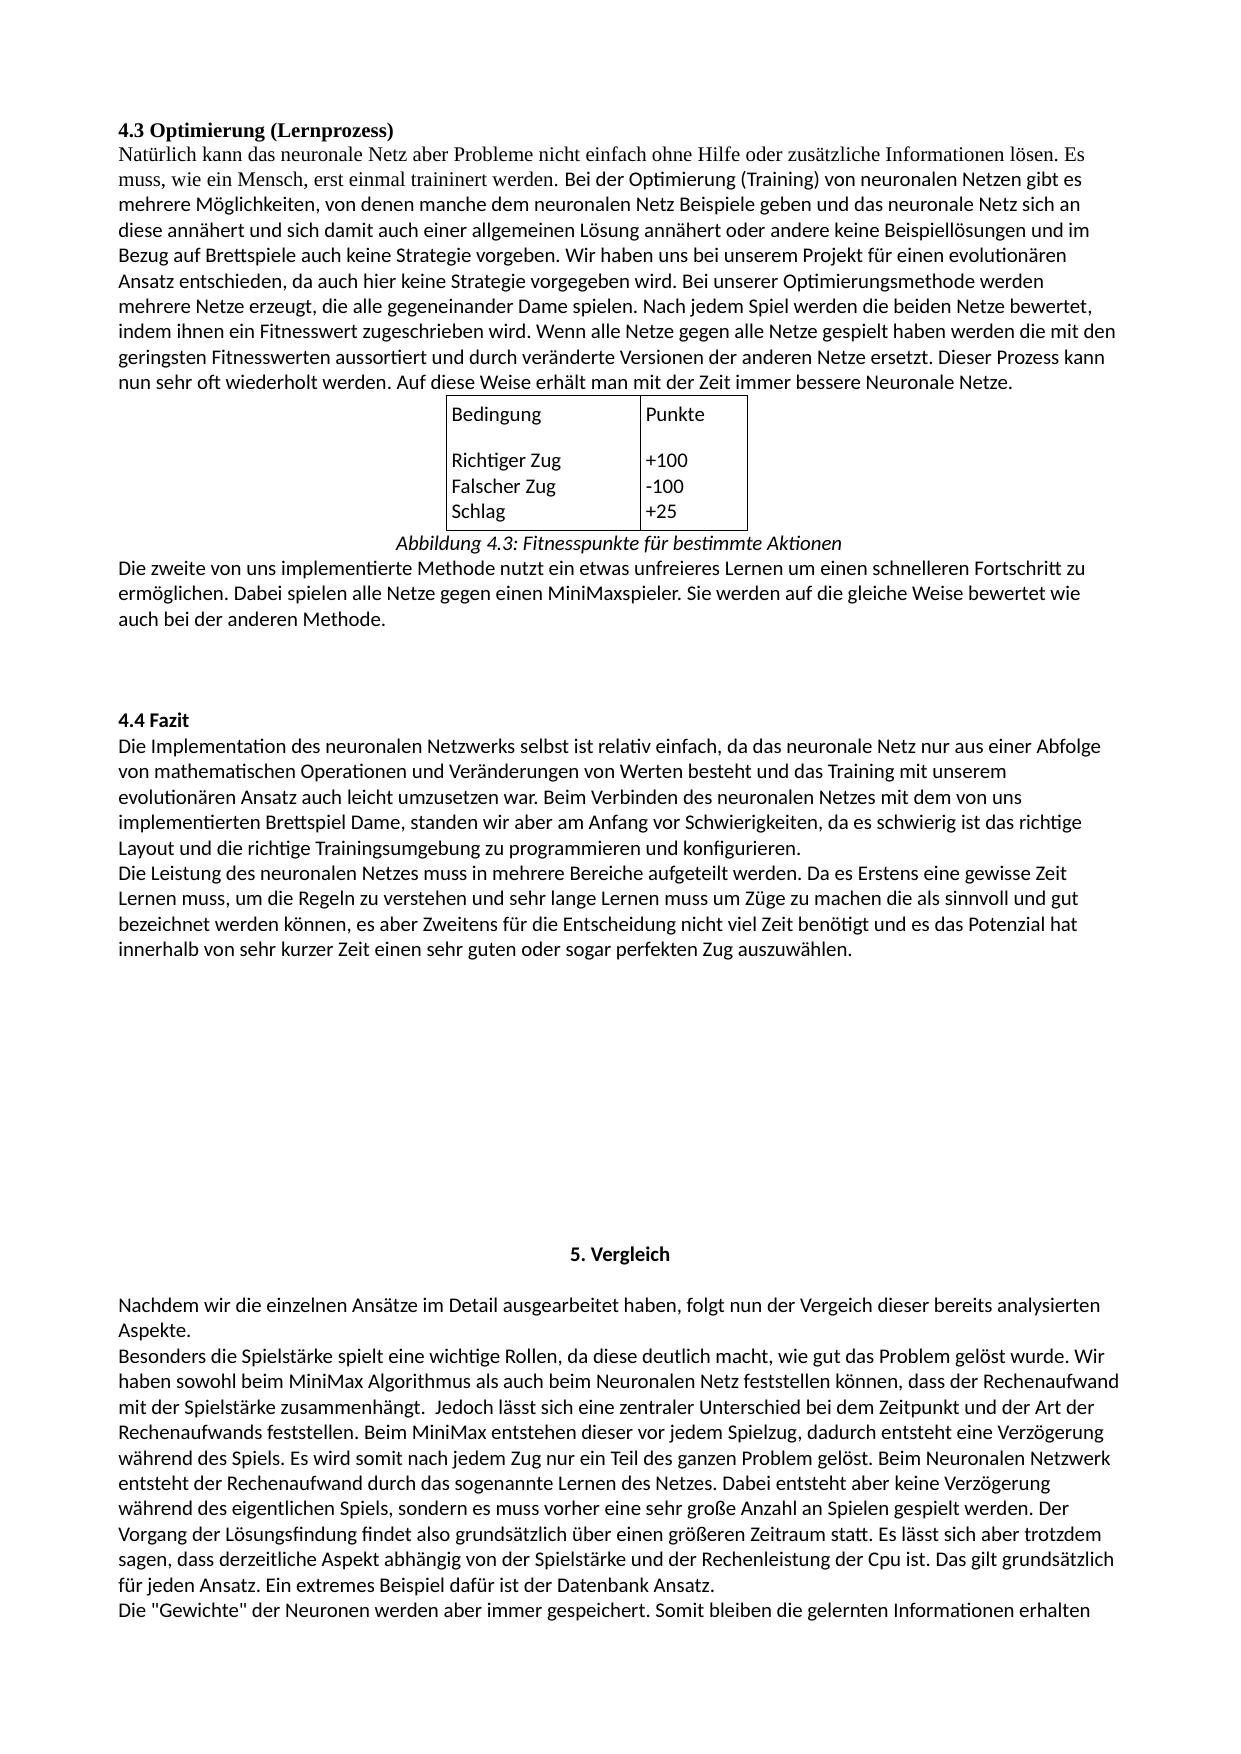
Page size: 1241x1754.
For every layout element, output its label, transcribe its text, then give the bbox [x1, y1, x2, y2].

table_header Bedingung [447, 396, 640, 442]
text 4.3 Optimierung (Lernprozess) [118, 118, 1122, 142]
text 5. Vergleich [118, 1241, 1122, 1267]
text Abbildung 4.3: Fitnesspunkte für bestimmte Aktionen [118, 530, 1122, 555]
text 4.4 Fazit [118, 708, 1122, 733]
text Natürlich kann das neuronale Netz aber Probleme nicht einfach ohne Hilfe oder zusätzliche Informationen lösen. Es muss, wie ein Mensch, erst einmal traininert werden. Bei der Optimierung (Training) von neuronalen Netzen gibt es mehrere Möglichkeiten, von denen manche dem neuronalen Netz Beispiele geben und das neuronale Netz sich an diese annähert und sich damit auch einer allgemeinen Lösung annähert oder andere keine Beispiellösungen und im Bezug auf Brettspiele auch keine Strategie vorgeben. Wir haben uns bei unserem Projekt für einen evolutionären Ansatz entschieden, da auch hier keine Strategie vorgegeben wird. Bei unserer Optimierungsmethode werden mehrere Netze erzeugt, die alle gegeneinander Dame spielen. Nach jedem Spiel werden die beiden Netze bewertet, indem ihnen ein Fitnesswert zugeschrieben wird. Wenn alle Netze gegen alle Netze gespielt haben werden die mit den geringsten Fitnesswerten aussortiert und durch veränderte Versionen der anderen Netze ersetzt. Dieser Prozess kann nun sehr oft wiederholt werden. Auf diese Weise erhält man mit der Zeit immer bessere Neuronale Netze. [118, 142, 1122, 395]
table_header Punkte [641, 396, 747, 442]
text Die "Gewichte" der Neuronen werden aber immer gespeichert. Somit bleiben die gelernten Informationen erhalten [118, 1597, 1122, 1623]
text Nachdem wir die einzelnen Ansätze im Detail ausgearbeitet haben, folgt nun der Vergeich dieser bereits analysierten Aspekte. [118, 1267, 1122, 1343]
text Die Leistung des neuronalen Netzes muss in mehrere Bereiche aufgeteilt werden. Da es Erstens eine gewisse Zeit Lernen muss, um die Regeln zu verstehen und sehr lange Lernen muss um Züge zu machen die als sinnvoll und gut bezeichnet werden können, es aber Zweitens für die Entscheidung nicht viel Zeit benötigt und es das Potenzial hat innerhalb von sehr kurzer Zeit einen sehr guten oder sogar perfekten Zug auszuwählen. [118, 860, 1122, 962]
table_cell Richtiger Zug Falscher Zug Schlag [447, 442, 640, 529]
text Die zweite von uns implementierte Methode nutzt ein etwas unfreieres Lernen um einen schnelleren Fortschritt zu ermöglichen. Dabei spielen alle Netze gegen einen MiniMaxspieler. Sie werden auf die gleiche Weise bewertet wie auch bei der anderen Methode. [118, 555, 1122, 631]
text Die Implementation des neuronalen Netzwerks selbst ist relativ einfach, da das neuronale Netz nur aus einer Abfolge von mathematischen Operationen und Veränderungen von Werten besteht und das Training mit unserem evolutionären Ansatz auch leicht umzusetzen war. Beim Verbinden des neuronalen Netzes mit dem von uns implementierten Brettspiel Dame, standen wir aber am Anfang vor Schwierigkeiten, da es schwierig ist das richtige Layout und die richtige Trainingsumgebung zu programmieren und konfigurieren. [118, 733, 1122, 860]
table_cell +100 -100 +25 [641, 442, 747, 529]
text Besonders die Spielstärke spielt eine wichtige Rollen, da diese deutlich macht, wie gut das Problem gelöst wurde. Wir haben sowohl beim MiniMax Algorithmus als auch beim Neuronalen Netz feststellen können, dass der Rechenaufwand mit der Spielstärke zusammenhängt. Jedoch lässt sich eine zentraler Unterschied bei dem Zeitpunkt und der Art der Rechenaufwands feststellen. Beim MiniMax entstehen dieser vor jedem Spielzug, dadurch entsteht eine Verzögerung während des Spiels. Es wird somit nach jedem Zug nur ein Teil des ganzen Problem gelöst. Beim Neuronalen Netzwerk entsteht der Rechenaufwand durch das sogenannte Lernen des Netzes. Dabei entsteht aber keine Verzögerung während des eigentlichen Spiels, sondern es muss vorher eine sehr große Anzahl an Spielen gespielt werden. Der Vorgang der Lösungsfindung findet also grundsätzlich über einen größeren Zeitraum statt. Es lässt sich aber trotzdem sagen, dass derzeitliche Aspekt abhängig von der Spielstärke und der Rechenleistung der Cpu ist. Das gilt grundsätzlich für jeden Ansatz. Ein extremes Beispiel dafür ist der Datenbank Ansatz. [118, 1343, 1122, 1597]
